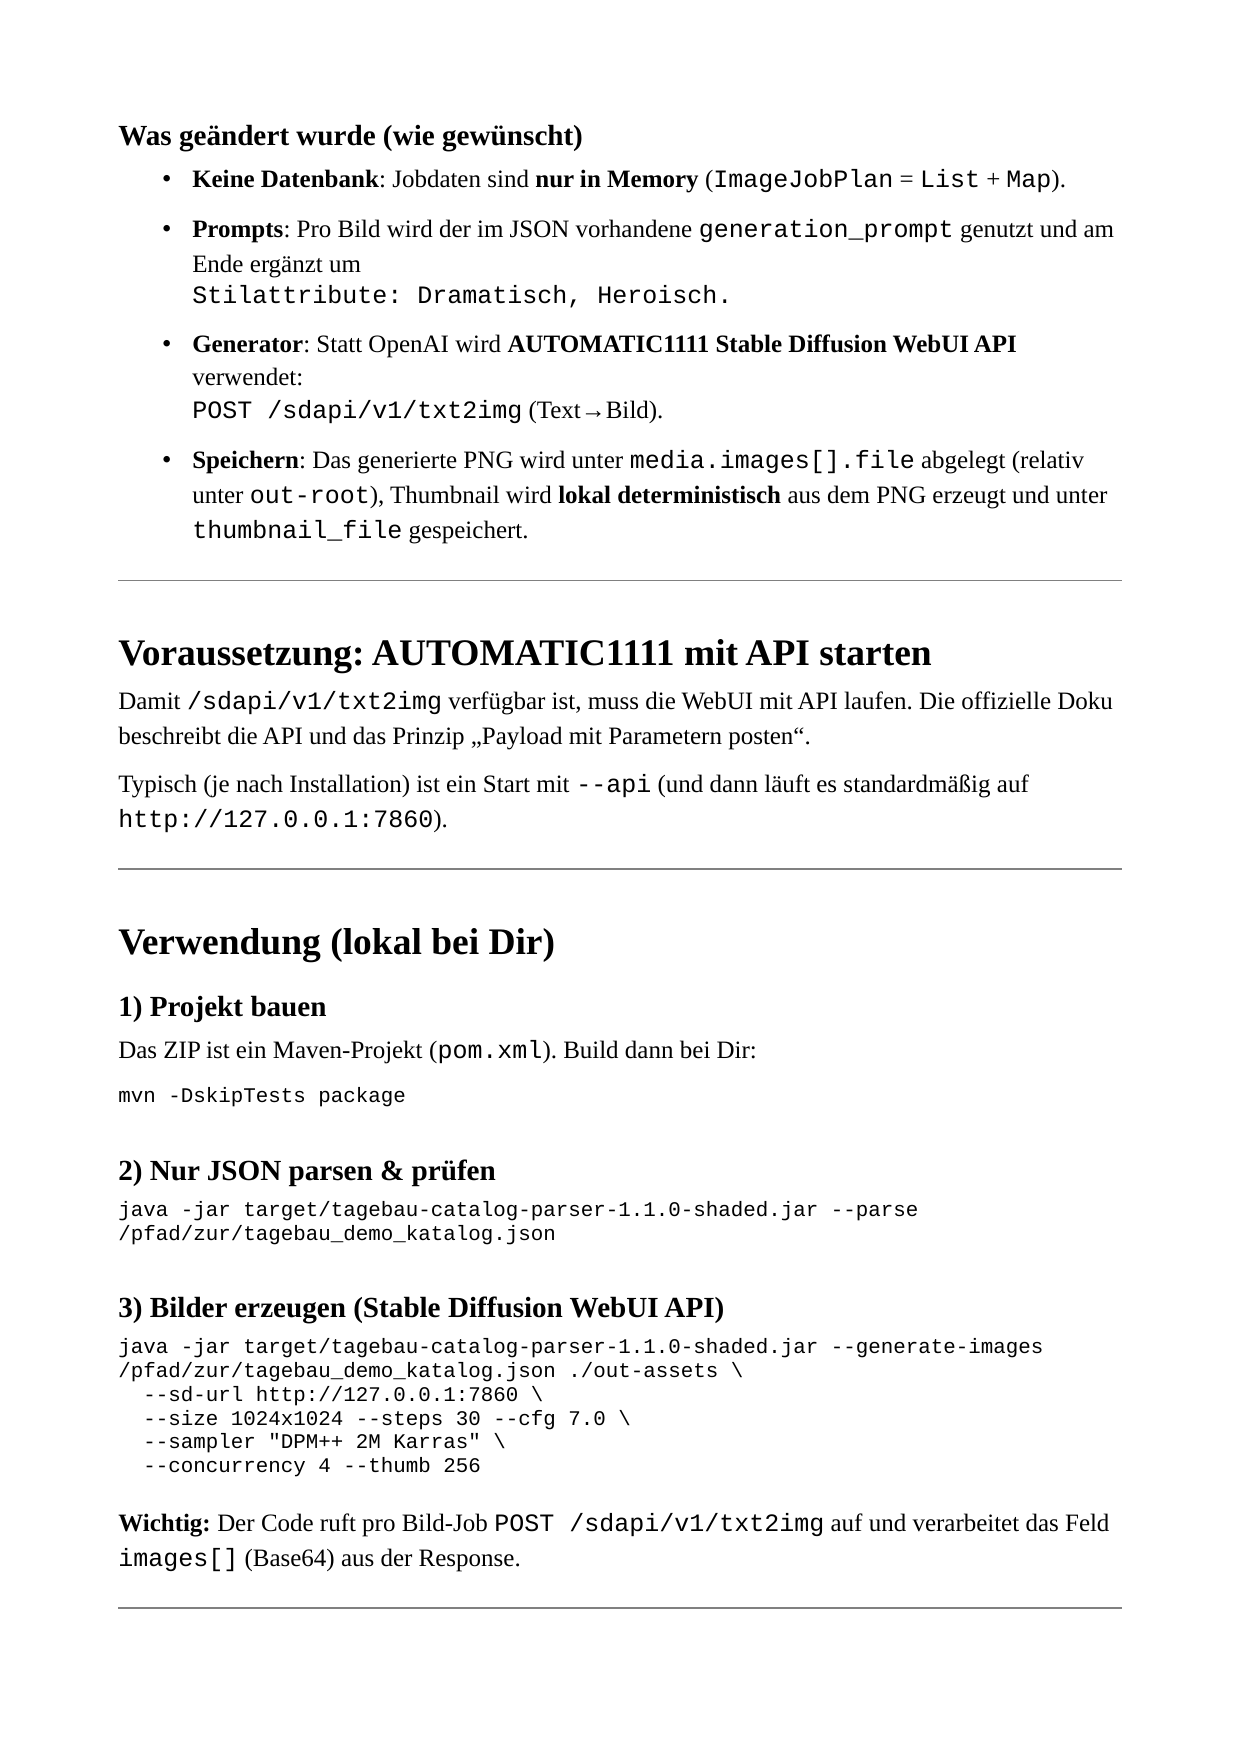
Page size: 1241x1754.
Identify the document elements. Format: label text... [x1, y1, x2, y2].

text --concurrency 4 --thumb 256 [118, 1455, 1122, 1478]
subtitle Was geändert wurde (wie gewünscht) [118, 118, 1122, 152]
text Wichtig: Der Code ruft pro Bild-Job POST /sdapi/v1/txt2img auf und verarbeitet das Feld images[] (Base64) aus der Response. [118, 1508, 1122, 1574]
text mvn -DskipTests package [118, 1085, 1122, 1109]
text --sd-url http://127.0.0.1:7860 \ [118, 1384, 1122, 1407]
subtitle 3) Bilder erzeugen (Stable Diffusion WebUI API) [118, 1291, 1122, 1324]
subtitle Verwendung (lokal bei Dir) [118, 919, 1122, 962]
list Speichern: Das generierte PNG wird unter media.images[].file abgelegt (relativ unter out-root), Thumbnail wird lokal deterministisch aus dem PNG erzeugt und unter thumbnail_file gespeichert. [162, 445, 1122, 546]
list Keine Datenbank: Jobdaten sind nur in Memory (ImageJobPlan = List + Map). [162, 164, 1122, 195]
text --sampler "DPM++ 2M Karras" \ [118, 1431, 1122, 1455]
text Damit /sdapi/v1/txt2img verfügbar ist, muss die WebUI mit API laufen. Die offizielle Doku beschreibt die API und das Prinzip „Payload mit Parametern posten“. [118, 686, 1122, 750]
list Prompts: Pro Bild wird der im JSON vorhandene generation_prompt genutzt und am Ende ergänzt um Stilattribute: Dramatisch, Heroisch. [162, 214, 1122, 311]
text Typisch (je nach Installation) ist ein Start mit --api (und dann läuft es standardmäßig auf http://127.0.0.1:7860). [118, 769, 1122, 835]
subtitle 2) Nur JSON parsen & prüfen [118, 1153, 1122, 1187]
text Das ZIP ist ein Maven-Projekt (pom.xml). Build dann bei Dir: [118, 1035, 1122, 1066]
text java -jar target/tagebau-catalog-parser-1.1.0-shaded.jar --generate-images /pfad/zur/tagebau_demo_katalog.json ./out-assets \ [118, 1337, 1122, 1384]
list Generator: Statt OpenAI wird AUTOMATIC1111 Stable Diffusion WebUI API verwendet: POST /sdapi/v1/txt2img (Text→Bild). [162, 329, 1122, 426]
subtitle Voraussetzung: AUTOMATIC1111 mit API starten [118, 631, 1122, 674]
text --size 1024x1024 --steps 30 --cfg 7.0 \ [118, 1407, 1122, 1431]
subtitle 1) Projekt bauen [118, 989, 1122, 1023]
text java -jar target/tagebau-catalog-parser-1.1.0-shaded.jar --parse /pfad/zur/tagebau_demo_katalog.json [118, 1199, 1122, 1246]
